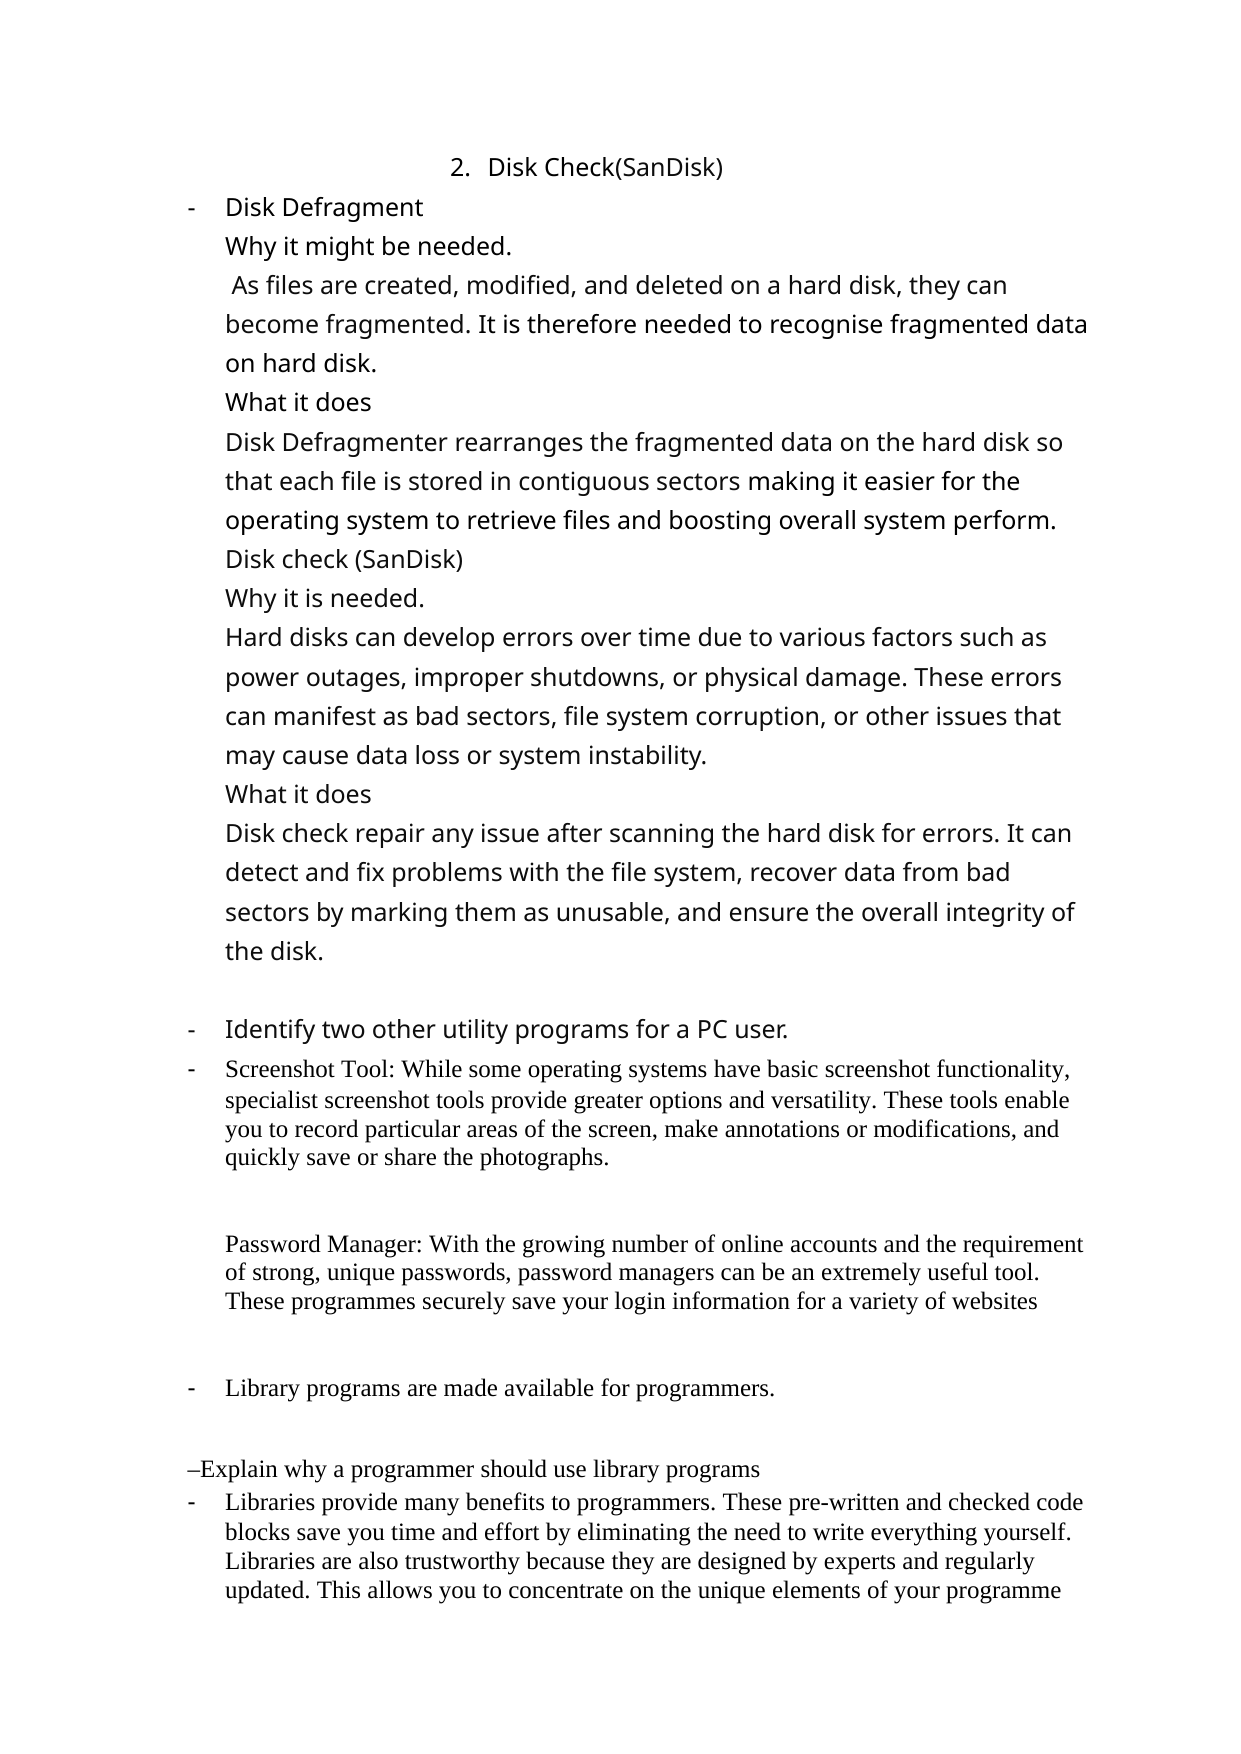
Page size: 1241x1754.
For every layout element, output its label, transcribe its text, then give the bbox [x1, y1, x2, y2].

list Disk Defragment [187, 189, 1090, 223]
list As files are created, modified, and deleted on a hard disk, they can become fragmented. It is therefore needed to recognise fragmented data on hard disk. [225, 267, 1090, 380]
list Why it is needed. [225, 581, 1090, 615]
list Hard disks can develop errors over time due to various factors such as power outages, improper shutdowns, or physical damage. These errors can manifest as bad sectors, file system corruption, or other issues that may cause data loss or system instability. [225, 620, 1090, 772]
list Identify two other utility programs for a PC user. [187, 1012, 1090, 1046]
list Library programs are made available for programmers. [187, 1370, 1090, 1404]
list Why it might be needed. [225, 228, 1090, 262]
list Screenshot Tool: While some operating systems have basic screenshot functionality, specialist screenshot tools provide greater options and versatility. These tools enable you to record particular areas of the screen, make annotations or modifications, and quickly save or share the photographs. Password Manager: With the growing number of online accounts and the requirement of strong, unique passwords, password managers can be an extremely useful tool. These programmes securely save your login information for a variety of websites [187, 1051, 1090, 1315]
list Disk check repair any issue after scanning the hard disk for errors. It can detect and fix problems with the file system, recover data from bad sectors by marking them as unusable, and ensure the overall integrity of the disk. [225, 816, 1090, 967]
list What it does [225, 777, 1090, 811]
text –Explain why a programmer should use library programs [187, 1454, 1090, 1483]
list Disk Check(SanDisk) [450, 150, 1090, 184]
list What it does [225, 385, 1090, 419]
list Libraries provide many benefits to programmers. These pre-written and checked code blocks save you time and effort by eliminating the need to write everything yourself. Libraries are also trustworthy because they are designed by experts and regularly updated. This allows you to concentrate on the unique elements of your programme [187, 1483, 1090, 1603]
list Disk check (SanDisk) [225, 542, 1090, 576]
list Disk Defragmenter rearranges the fragmented data on the hard disk so that each file is stored in contiguous sectors making it easier for the operating system to retrieve files and boosting overall system perform. [225, 424, 1090, 537]
